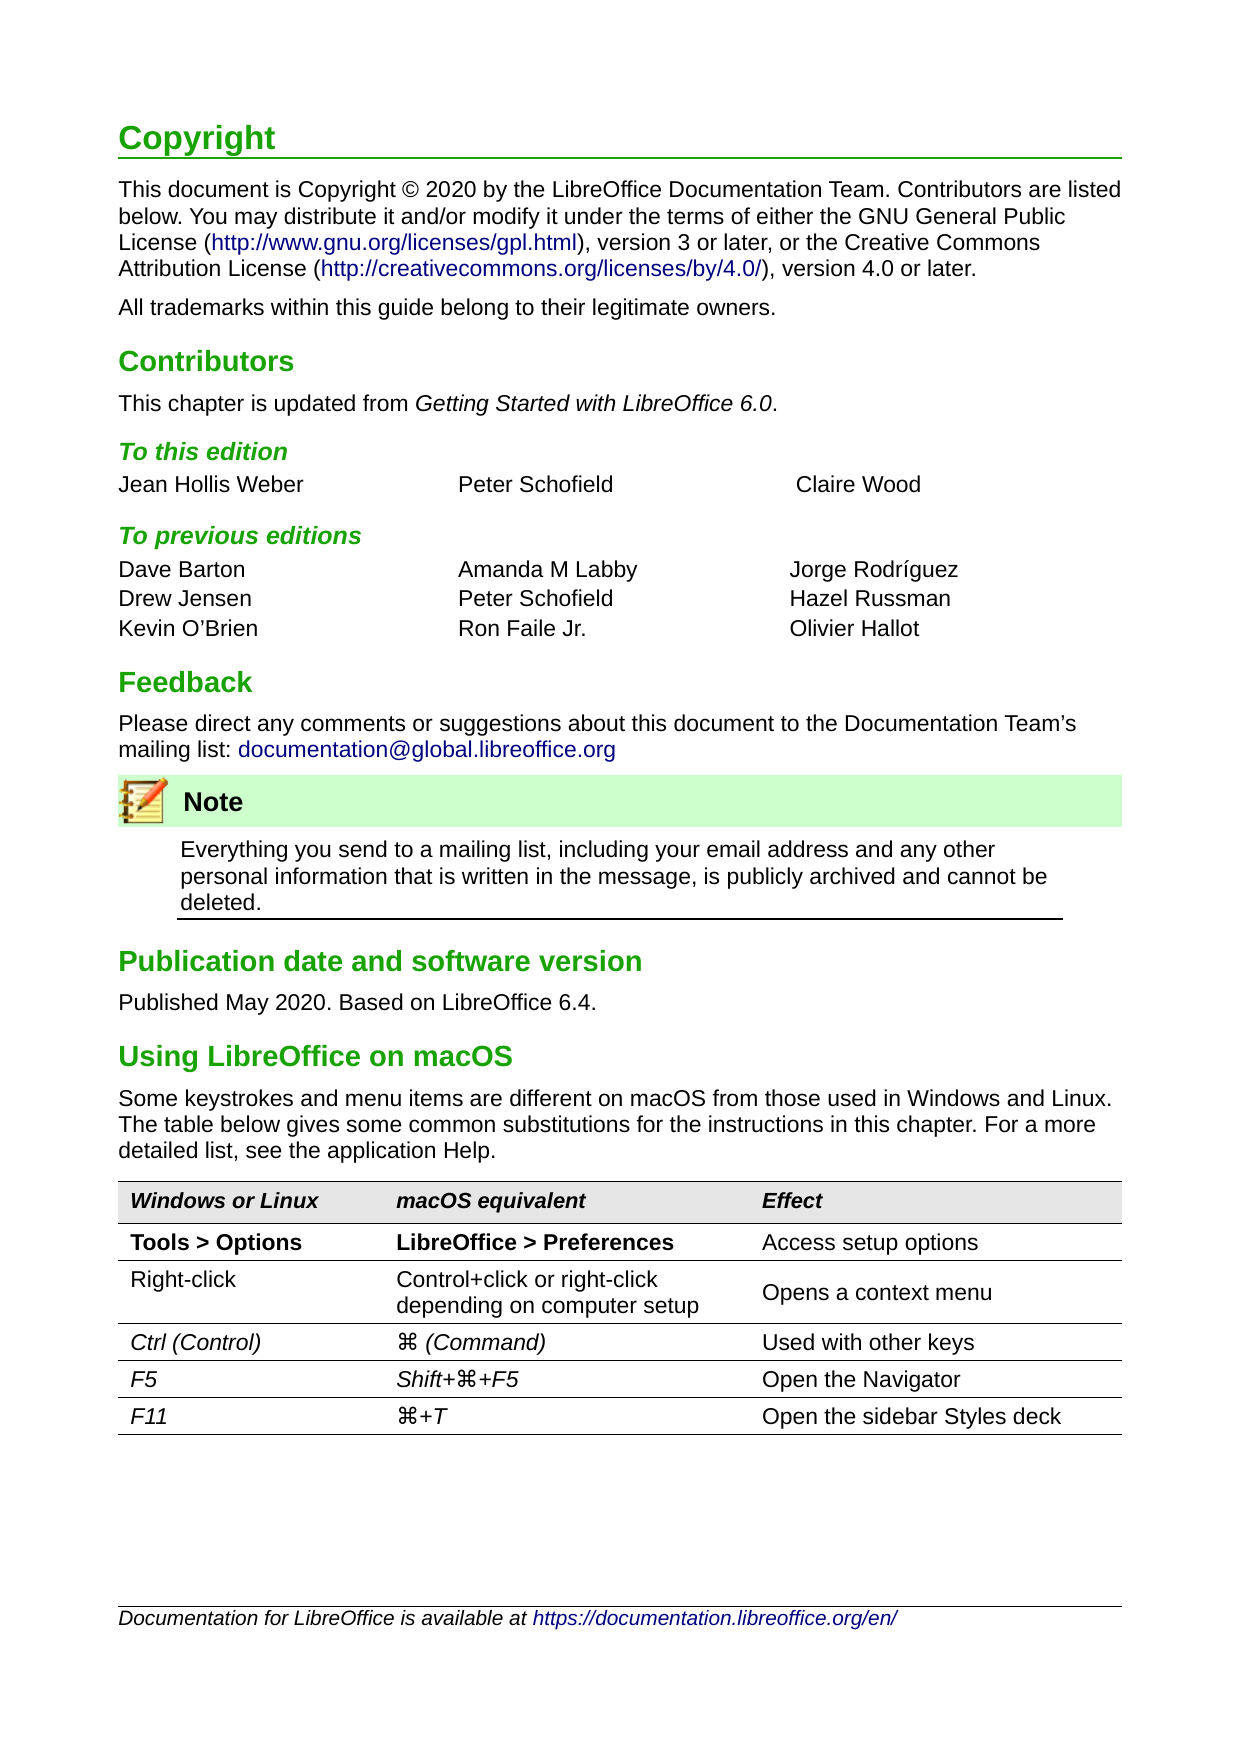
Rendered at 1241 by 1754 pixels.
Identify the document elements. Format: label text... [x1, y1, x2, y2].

table_cell Peter Schofield [458, 585, 789, 615]
table_header Effect [750, 1182, 1122, 1223]
table_cell Open the Navigator [750, 1361, 1122, 1397]
table_header Claire Wood [789, 471, 1122, 501]
text Published May 2020. Based on LibreOffice 6.4. [118, 989, 1122, 1016]
table_cell ⌘ (Command) [384, 1324, 750, 1360]
subtitle Copyright [118, 118, 1122, 157]
table_header Jean Hollis Weber [118, 471, 458, 501]
table_cell Ron Faile Jr. [458, 615, 789, 641]
table_cell ⌘+T [384, 1398, 750, 1434]
subtitle To previous editions [118, 521, 1122, 550]
table_cell Control+click or right-click depending on computer setup [384, 1261, 750, 1323]
table_cell F5 [118, 1361, 384, 1397]
text Everything you send to a mailing list, including your email address and any other personal information that is written in the message, is publicly archived and cannot be deleted. [177, 833, 1063, 918]
text All trademarks within this guide belong to their legitimate owners. [118, 294, 1122, 321]
table_cell Used with other keys [750, 1324, 1122, 1360]
table_cell Ctrl (Control) [118, 1324, 384, 1360]
table_cell Hazel Russman [789, 585, 1122, 615]
table_header Jorge Rodríguez [789, 556, 1122, 585]
table_header Dave Barton [118, 556, 458, 585]
table_cell LibreOffice > Preferences [384, 1224, 750, 1260]
subtitle Note [118, 775, 1122, 827]
table_cell Tools > Options [118, 1224, 384, 1260]
table_header Peter Schofield [458, 471, 789, 501]
table_cell Open the sidebar Styles deck [750, 1398, 1122, 1434]
subtitle Using LibreOffice on macOS [118, 1039, 1122, 1073]
text Please direct any comments or suggestions about this document to the Documentation Team’s mailing list: documentation@global.libreoffice.org [118, 710, 1122, 763]
table_cell Kevin O’Brien [118, 615, 458, 641]
table_cell Access setup options [750, 1224, 1122, 1260]
subtitle Contributors [118, 344, 1122, 378]
subtitle Feedback [118, 665, 1122, 698]
text This chapter is updated from Getting Started with LibreOffice 6.0. [118, 389, 1122, 416]
table_cell Olivier Hallot [789, 615, 1122, 641]
table_cell F11 [118, 1398, 384, 1434]
table_cell Right-click [118, 1261, 384, 1323]
table_header macOS equivalent [384, 1182, 750, 1223]
table_header Amanda M Labby [458, 556, 789, 585]
text Some keystrokes and menu items are different on macOS from those used in Windows and Linux. The table below gives some common substitutions for the instructions in this chapter. For a more detailed list, see the application Help. [118, 1085, 1122, 1164]
table_cell Drew Jensen [118, 585, 458, 615]
table_cell Opens a context menu [750, 1261, 1122, 1323]
picture [119, 776, 170, 827]
subtitle Publication date and software version [118, 944, 1122, 978]
subtitle To this edition [118, 437, 1122, 465]
table_cell Shift+⌘+F5 [384, 1361, 750, 1397]
text This document is Copyright © 2020 by the LibreOffice Documentation Team. Contributors are listed below. You may distribute it and/or modify it under the terms of either the GNU General Public License (http://www.gnu.org/licenses/gpl.html), version 3 or later, or the Creative Commons Attribution License (http://creativecommons.org/licenses/by/4.0/), version 4.0 or later. [118, 176, 1122, 282]
table_header Windows or Linux [118, 1182, 384, 1223]
